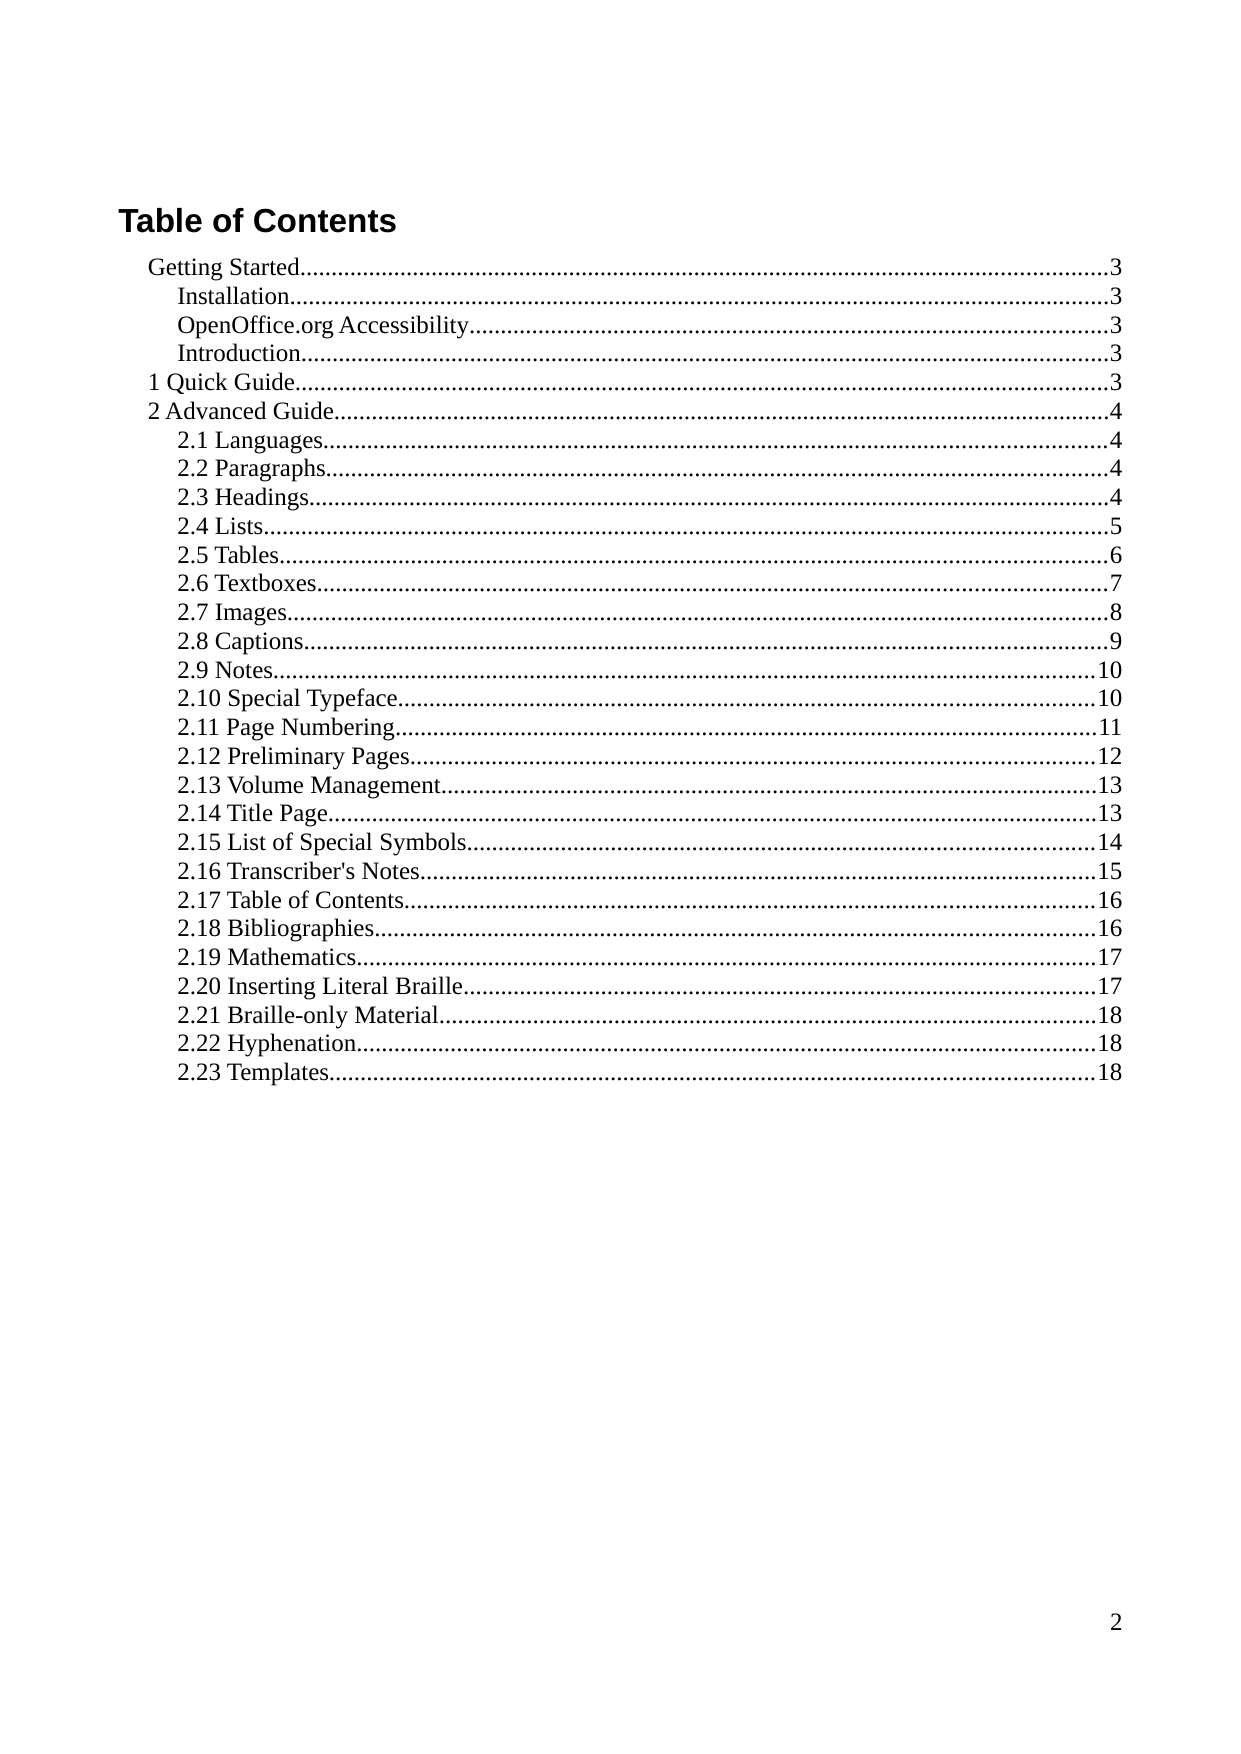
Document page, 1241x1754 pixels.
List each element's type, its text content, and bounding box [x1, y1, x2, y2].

text 2.2 Paragraphs 4 [177, 453, 1122, 482]
text 2.17 Table of Contents 16 [177, 885, 1122, 913]
text 2 Advanced Guide 4 [148, 396, 1122, 425]
text 2.12 Preliminary Pages 12 [177, 741, 1122, 770]
text 2.7 Images 8 [177, 597, 1122, 626]
text Getting Started 3 [148, 252, 1122, 281]
text 2.21 Braille-only Material 18 [177, 1000, 1122, 1028]
text 2.18 Bibliographies 16 [177, 913, 1122, 942]
text 2.22 Hyphenation 18 [177, 1028, 1122, 1057]
text 2.9 Notes 10 [177, 655, 1122, 683]
subtitle Table of Contents [118, 201, 1122, 240]
text OpenOffice.org Accessibility 3 [177, 310, 1122, 338]
text 2.6 Textboxes 7 [177, 568, 1122, 597]
text 2.14 Title Page 13 [177, 798, 1122, 827]
text 2.3 Headings 4 [177, 482, 1122, 511]
text 2.10 Special Typeface 10 [177, 683, 1122, 712]
text 2.11 Page Numbering 11 [177, 712, 1122, 741]
text 2.16 Transcriber's Notes 15 [177, 856, 1122, 885]
text Installation 3 [177, 281, 1122, 310]
text 2.19 Mathematics 17 [177, 942, 1122, 971]
text 2.5 Tables 6 [177, 540, 1122, 568]
text 2.13 Volume Management 13 [177, 770, 1122, 798]
text 2.1 Languages 4 [177, 425, 1122, 453]
text 1 Quick Guide 3 [148, 367, 1122, 396]
text 2.23 Templates 18 [177, 1057, 1122, 1086]
text 2.4 Lists 5 [177, 511, 1122, 540]
text 2.15 List of Special Symbols 14 [177, 827, 1122, 856]
text 2.8 Captions 9 [177, 626, 1122, 655]
text 2.20 Inserting Literal Braille 17 [177, 971, 1122, 1000]
text Introduction 3 [177, 338, 1122, 367]
